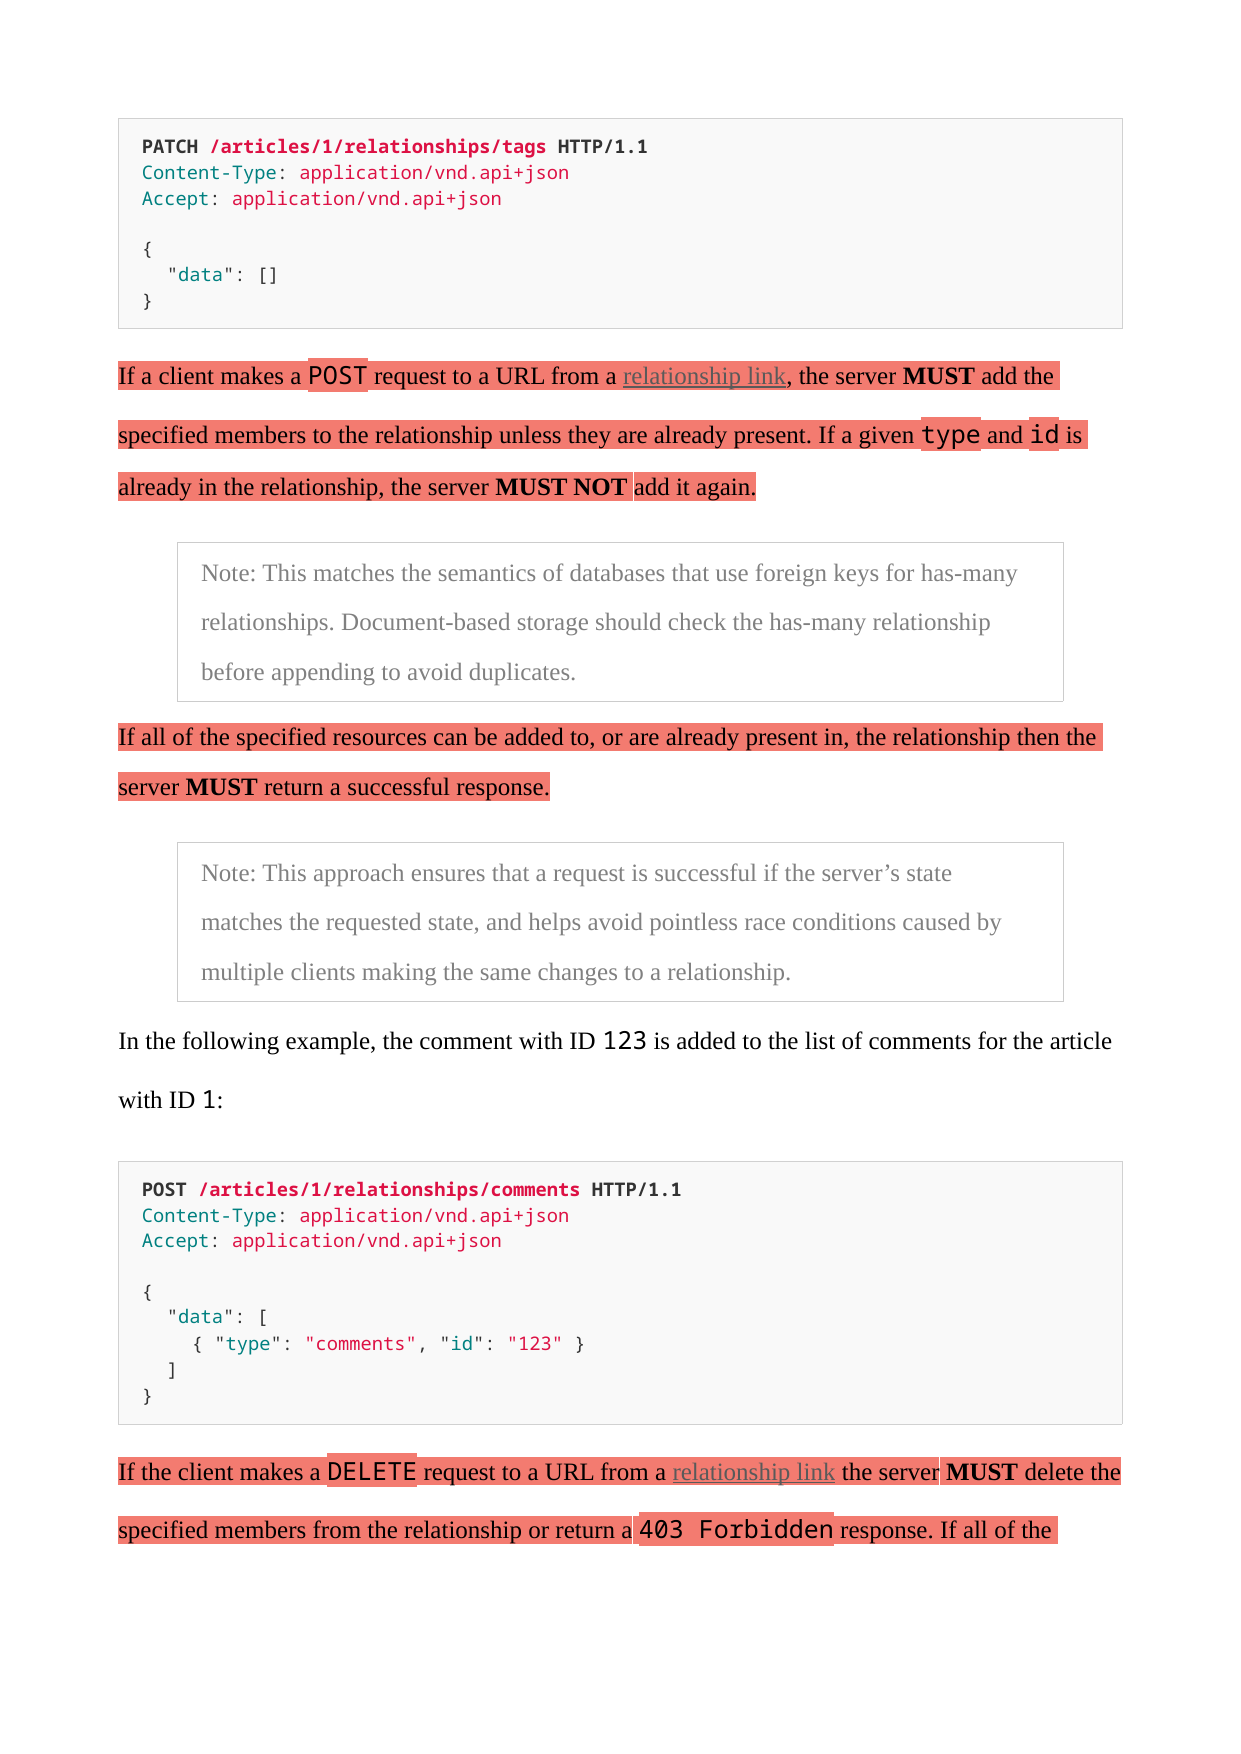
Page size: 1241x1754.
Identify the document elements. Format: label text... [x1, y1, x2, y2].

text Accept: application/vnd.api+json [119, 1212, 1122, 1237]
text PATCH /articles/1/relationships/tags HTTP/1.1 [119, 119, 1122, 144]
text Accept: application/vnd.api+json [119, 169, 1122, 195]
text Content-Type: application/vnd.api+json [119, 1186, 1122, 1212]
text ] [119, 1340, 1122, 1367]
text ] [239, 1340, 244, 1348]
text In the following example, the comment with ID 123 is added to the list of comments for the article with ID 1: [118, 1023, 1122, 1116]
text ] [329, 1341, 335, 1349]
text "data": [] [119, 245, 1122, 272]
text Note: This approach ensures that a request is successful if the server’s state matches the requested state, and helps avoid pointless race conditions caused by multiple clients making the same changes to a relationship. [178, 843, 1063, 1001]
text Content-Type: application/vnd.api+json [119, 144, 1122, 169]
text } [119, 1367, 1122, 1424]
text "data": [ [119, 1288, 1122, 1314]
text POST /articles/1/relationships/comments HTTP/1.1 [119, 1162, 1122, 1186]
text If a client makes a POST request to a URL from a relationship link, the server MUST add the specified members to the relationship unless they are already present. If a given type and id is already in the relationship, the server MUST NOT add it again. [118, 358, 1122, 501]
text If all of the specified resources can be added to, or are already present in, the relationship then the server MUST return a successful response. [118, 722, 1122, 801]
text Note: This matches the semantics of databases that use foreign keys for has-many relationships. Document-based storage should check the has-many relationship before appending to avoid duplicates. [178, 543, 1063, 701]
text If the client makes a DELETE request to a URL from a relationship link the server MUST delete the specified members from the relationship or return a 403 Forbidden response. If all of the [118, 1453, 1122, 1546]
text { "type": "comments", "id": "123" } [119, 1314, 1122, 1340]
text } [119, 272, 1122, 328]
text { [119, 220, 1122, 245]
text { [119, 1262, 1122, 1288]
